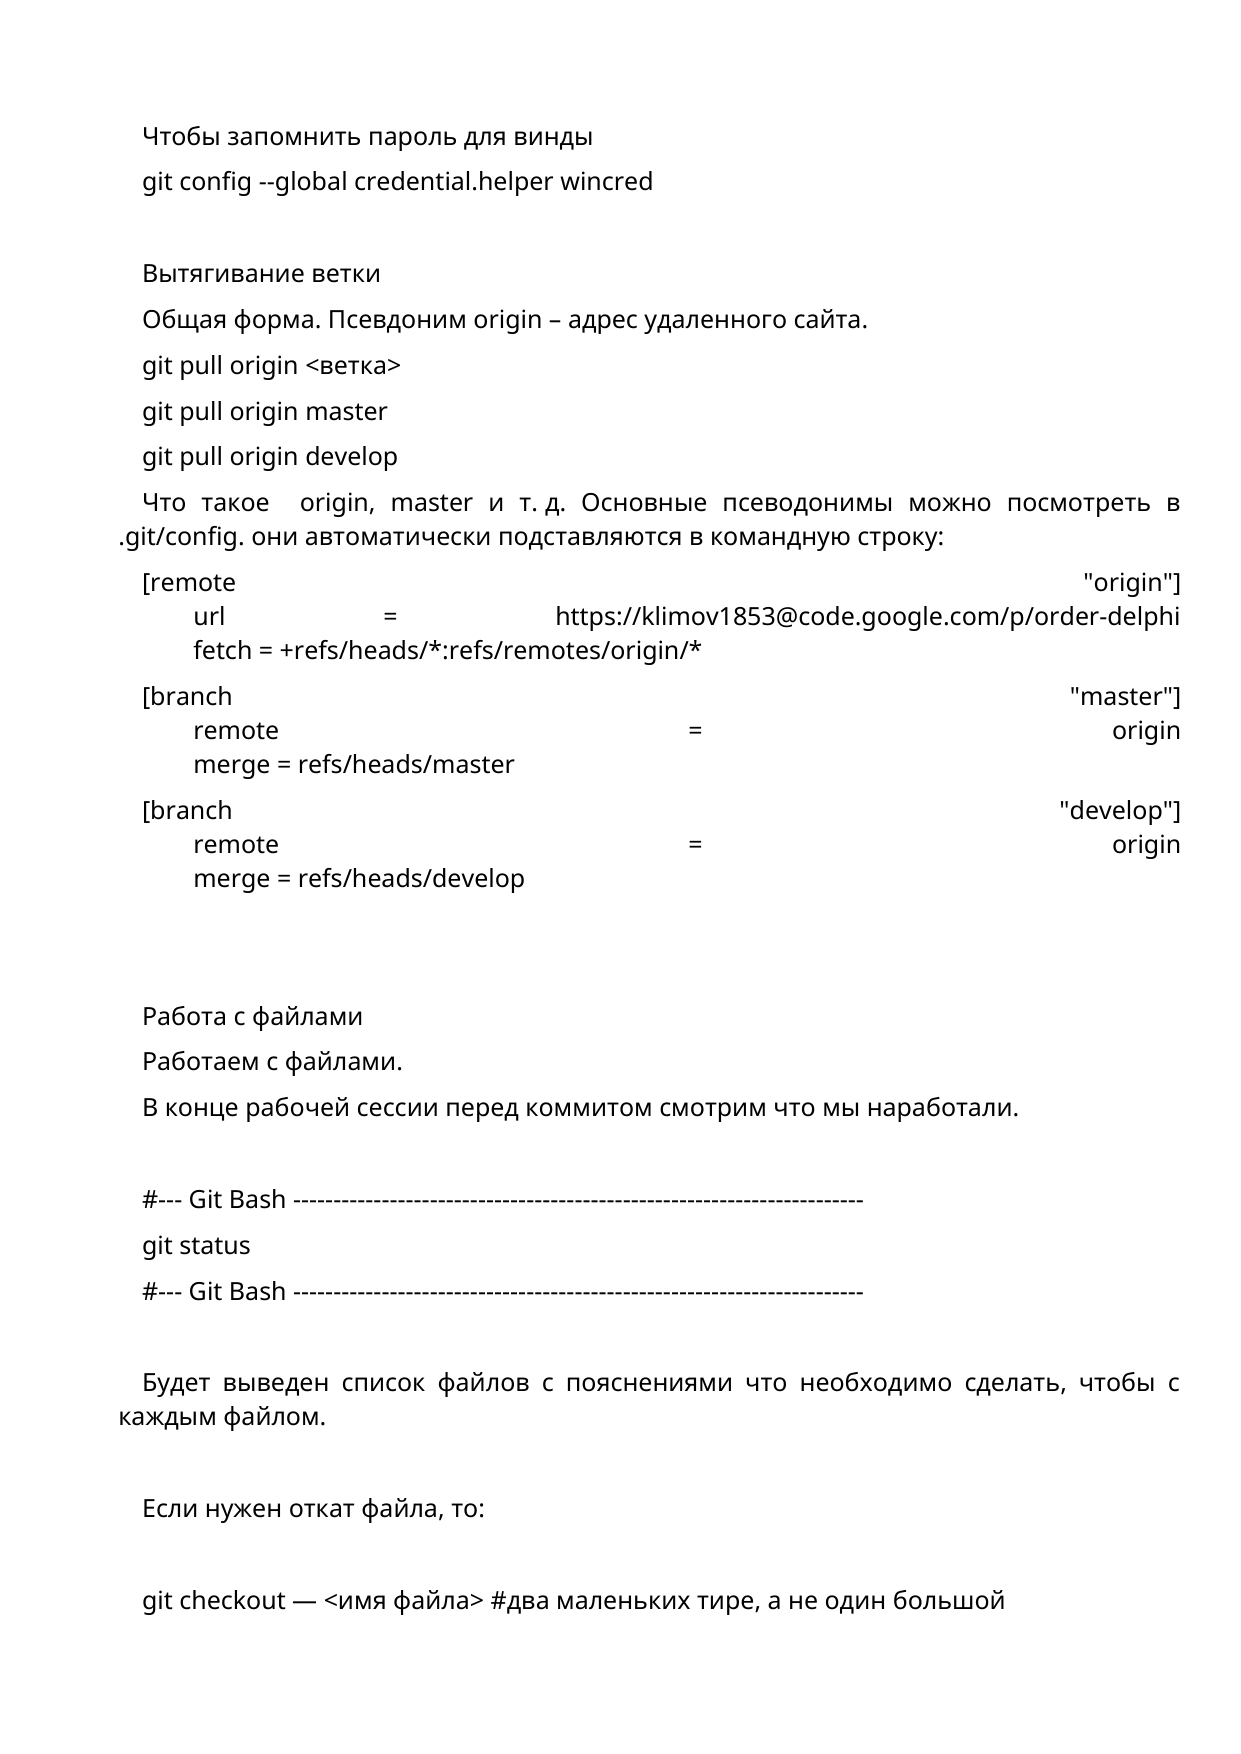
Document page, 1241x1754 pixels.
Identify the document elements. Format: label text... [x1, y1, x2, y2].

text #--- Git Bash ----------------------------------------------------------------------- [118, 1273, 1181, 1307]
text git config --global credential.helper wincred [118, 164, 1181, 198]
text [remote "origin"] url = https://klimov1853@code.google.com/p/order-delphi fetch = +refs/heads/*:refs/remotes/origin/* [118, 565, 1181, 667]
text git status [118, 1227, 1181, 1261]
text git pull origin develop [118, 439, 1181, 473]
text В конце рабочей сессии перед коммитом смотрим что мы наработали. [118, 1090, 1181, 1124]
text [branch "master"] remote = origin merge = refs/heads/master [118, 679, 1181, 781]
text Работаем с файлами. [118, 1044, 1181, 1078]
text Будет выведен список файлов с пояснениями что необходимо сделать, чтобы с каждым файлом. [118, 1365, 1181, 1433]
text #--- Git Bash ----------------------------------------------------------------------- [118, 1182, 1181, 1216]
text Работа с файлами [118, 998, 1181, 1032]
text [branch "develop"] remote = origin merge = refs/heads/develop [118, 793, 1181, 895]
text git checkout — <имя файла> #два маленьких тире, а не один большой [118, 1582, 1181, 1616]
text Чтобы запомнить пароль для винды [118, 118, 1181, 152]
text Что такое origin, master и т. д. Основные псеводонимы можно посмотреть в .git/config. они автоматически подставляются в командную строку: [118, 485, 1181, 553]
text git pull origin <ветка> [118, 347, 1181, 381]
text git pull origin master [118, 393, 1181, 427]
text Если нужен откат файла, то: [118, 1491, 1181, 1525]
text Общая форма. Псевдоним origin – адрес удаленного сайта. [118, 301, 1181, 336]
text Вытягивание ветки [118, 256, 1181, 290]
